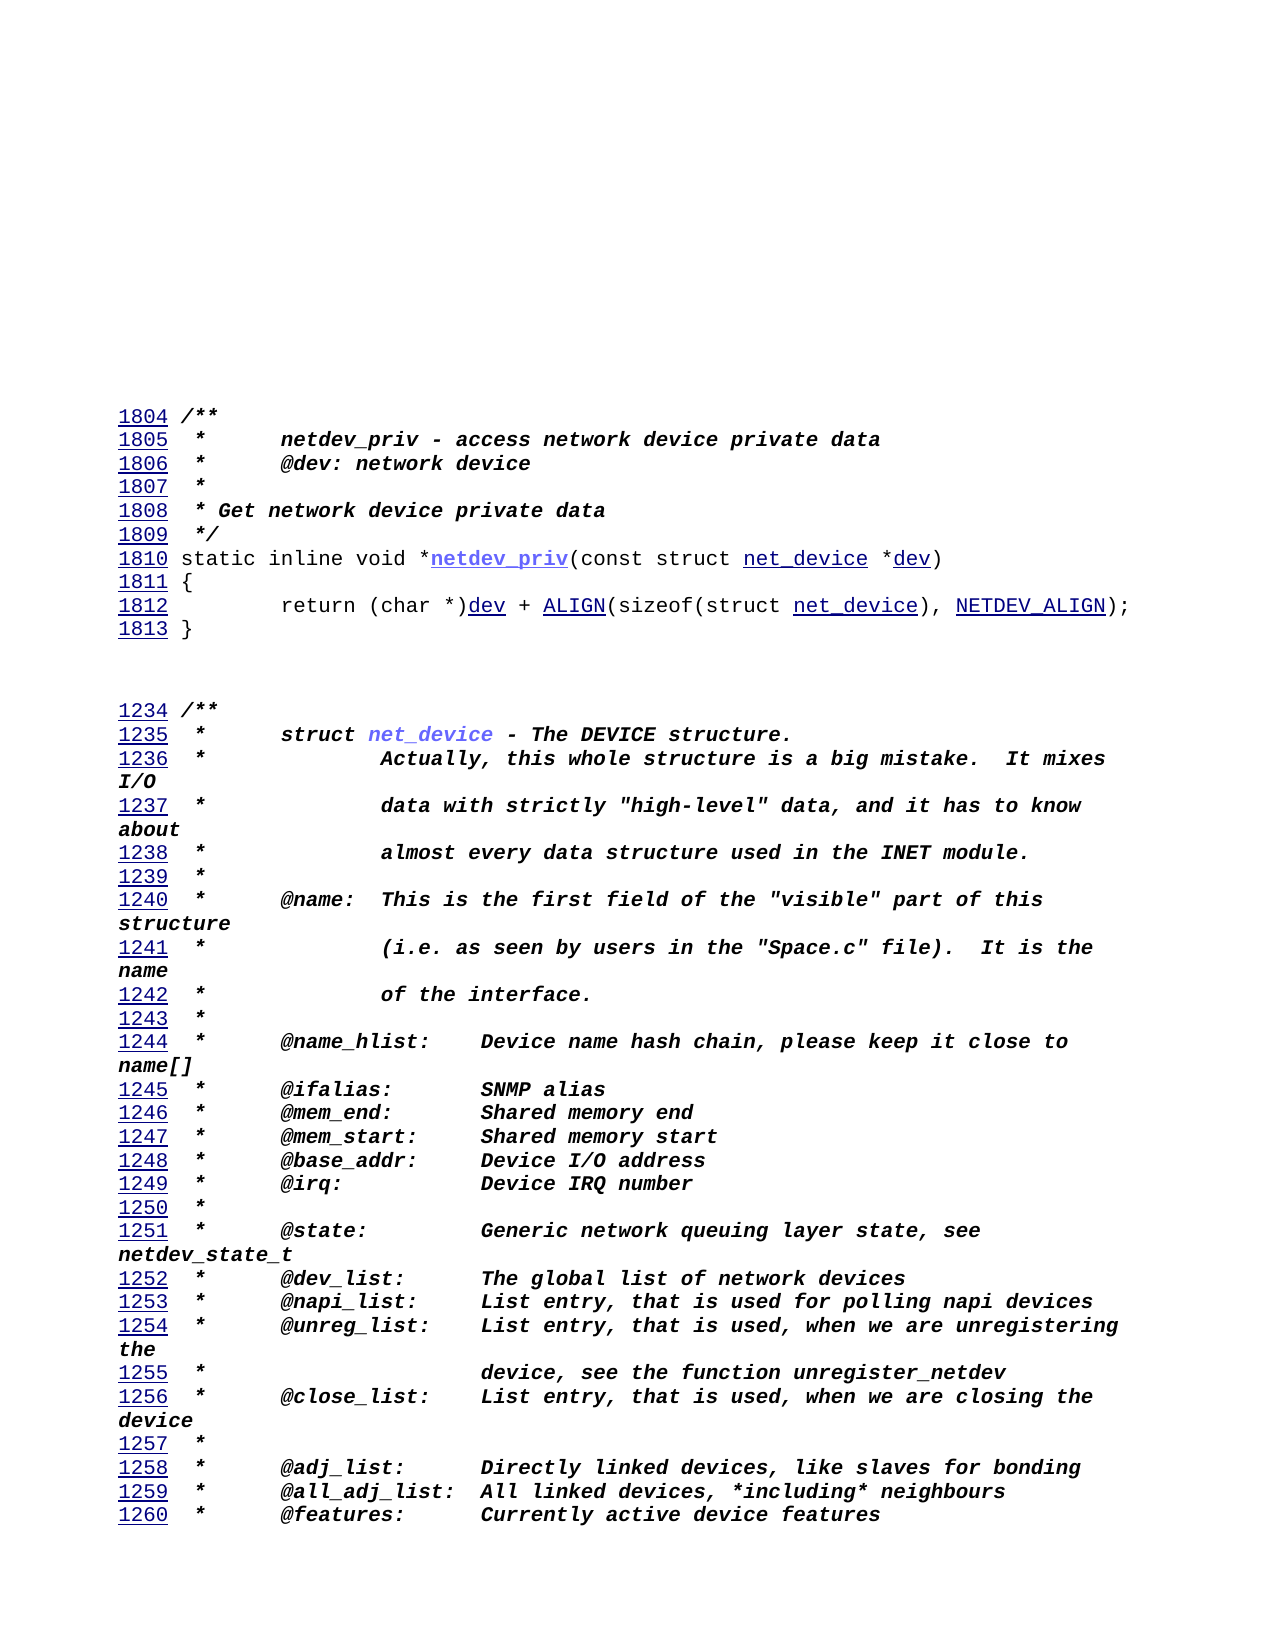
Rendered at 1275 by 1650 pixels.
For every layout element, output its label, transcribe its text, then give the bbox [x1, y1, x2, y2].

text 1804 /** [118, 406, 1157, 429]
text 1241 * (i.e. as seen by users in the "Space.c" file). It is the name [118, 937, 1157, 984]
text 1245 * @ifalias: SNMP alias [118, 1079, 1157, 1102]
text 1243 * [118, 1008, 1157, 1031]
text 1808 * Get network device private data [118, 500, 1157, 524]
text 1250 * [118, 1197, 1157, 1221]
text 1260 * @features: Currently active device features [118, 1504, 1157, 1528]
text 1805 * netdev_priv - access network device private data [118, 429, 1157, 453]
text 1809 */ [118, 524, 1157, 547]
text 1236 * Actually, this whole structure is a big mistake. It mixes I/O [118, 748, 1157, 795]
text 1253 * @napi_list: List entry, that is used for polling napi devices [118, 1291, 1157, 1315]
text 1249 * @irq: Device IRQ number [118, 1173, 1157, 1197]
text 1252 * @dev_list: The global list of network devices [118, 1268, 1157, 1291]
text 1806 * @dev: network device [118, 453, 1157, 477]
text 1244 * @name_hlist: Device name hash chain, please keep it close to name[] [118, 1031, 1157, 1079]
text 1240 * @name: This is the first field of the "visible" part of this structure [118, 889, 1157, 937]
text 1257 * [118, 1433, 1157, 1457]
text 1812 return (char *)dev + ALIGN(sizeof(struct net_device), NETDEV_ALIGN); [118, 595, 1157, 618]
text 1235 * struct net_device - The DEVICE structure. [118, 724, 1157, 748]
text 1239 * [118, 866, 1157, 889]
text 1807 * [118, 477, 1157, 500]
text 1259 * @all_adj_list: All linked devices, *including* neighbours [118, 1481, 1157, 1504]
text 1255 * device, see the function unregister_netdev [118, 1362, 1157, 1386]
text 1251 * @state: Generic network queuing layer state, see netdev_state_t [118, 1221, 1157, 1268]
text 1247 * @mem_start: Shared memory start [118, 1126, 1157, 1149]
text 1234 /** [118, 700, 1157, 724]
text 1237 * data with strictly "high-level" data, and it has to know about [118, 795, 1157, 842]
text 1258 * @adj_list: Directly linked devices, like slaves for bonding [118, 1457, 1157, 1481]
text 1256 * @close_list: List entry, that is used, when we are closing the device [118, 1386, 1157, 1433]
text 1238 * almost every data structure used in the INET module. [118, 842, 1157, 866]
text 1248 * @base_addr: Device I/O address [118, 1149, 1157, 1173]
text 1813 } [118, 618, 1157, 642]
text 1242 * of the interface. [118, 984, 1157, 1008]
text 1246 * @mem_end: Shared memory end [118, 1102, 1157, 1126]
text 1810 static inline void *netdev_priv(const struct net_device *dev) [118, 547, 1157, 571]
text 1254 * @unreg_list: List entry, that is used, when we are unregistering the [118, 1315, 1157, 1362]
text 1811 { [118, 571, 1157, 595]
